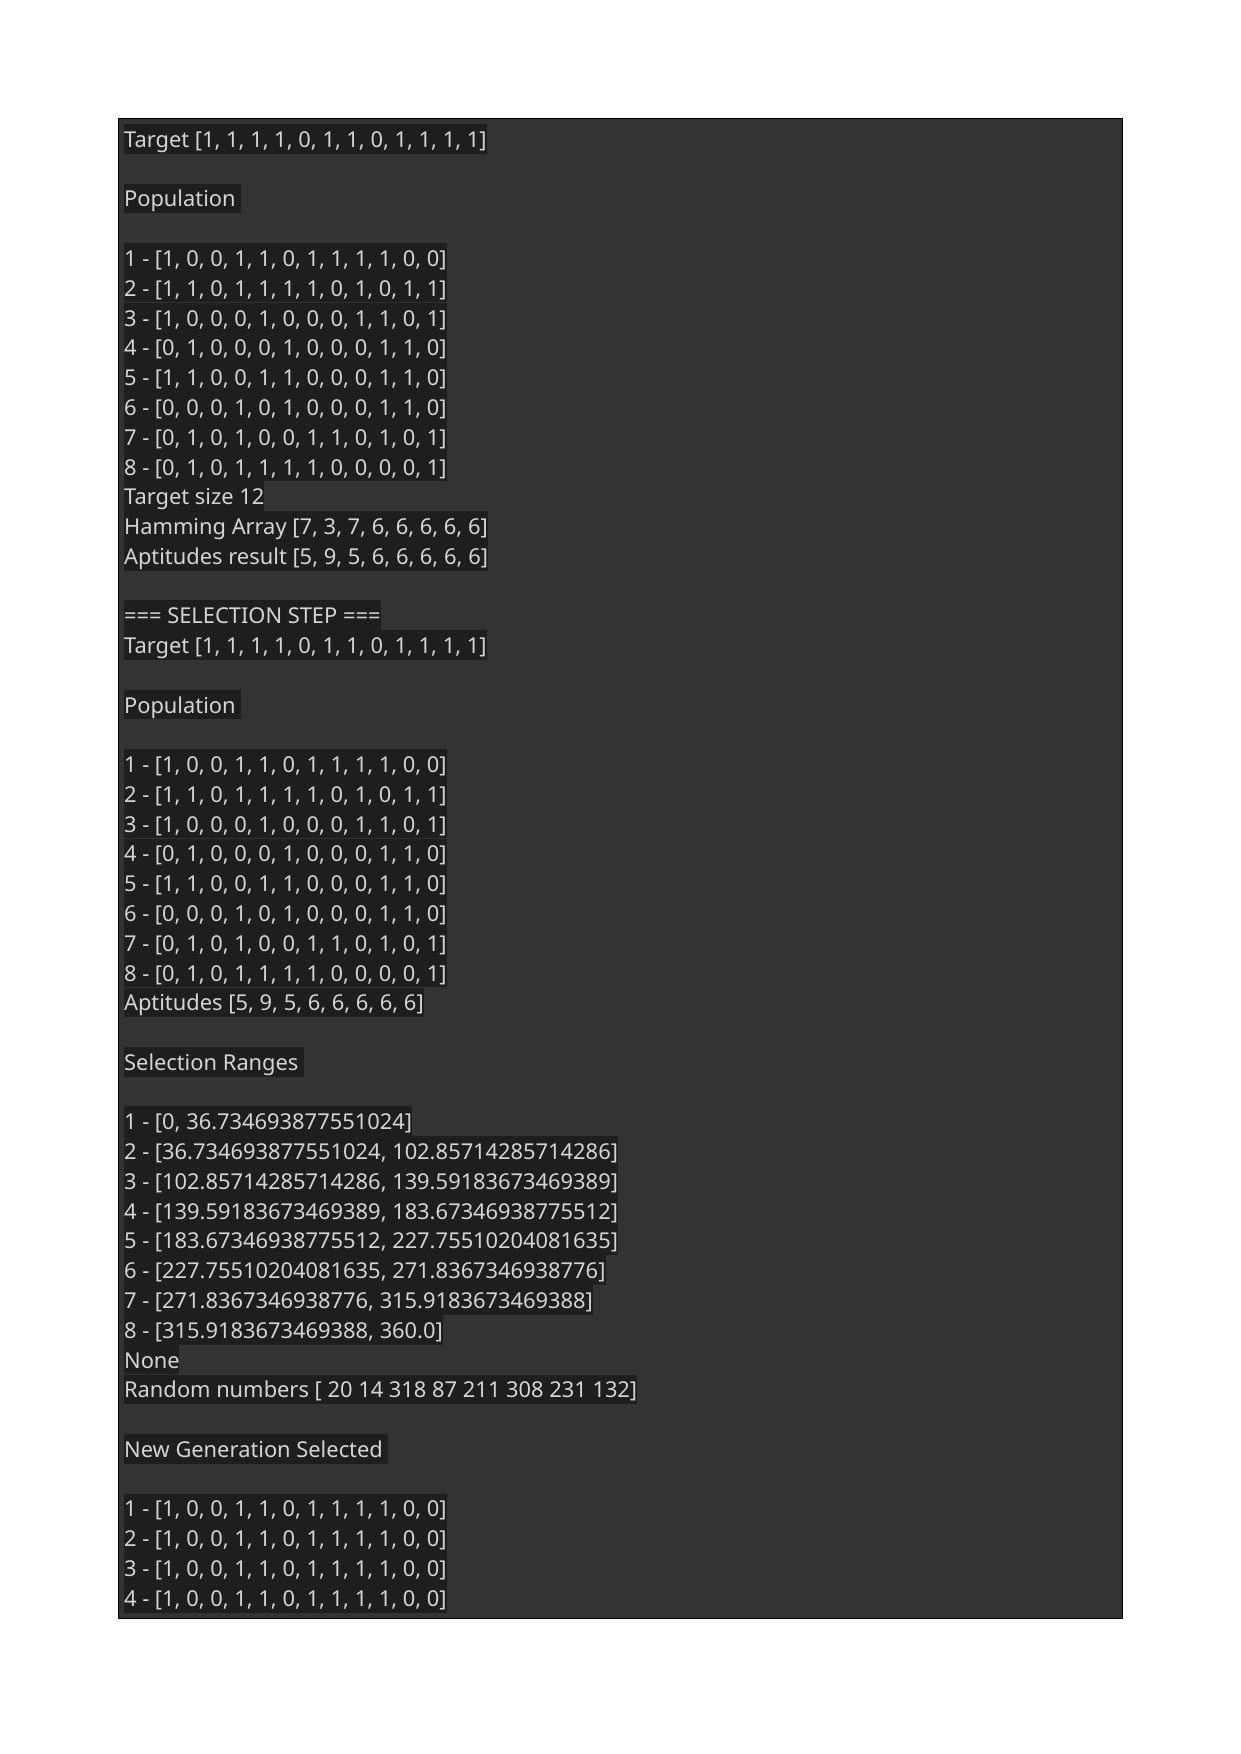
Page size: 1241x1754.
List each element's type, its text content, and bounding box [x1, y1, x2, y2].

table_header Target [1, 1, 1, 1, 0, 1, 1, 0, 1, 1, 1, 1] Population 1 - [1, 0, 0, 1, 1, 0, 1, 1, 1, 1, 0, 0] 2 - [1, 1, 0, 1, 1, 1, 1, 0, 1, 0, 1, 1] 3 - [1, 0, 0, 0, 1, 0, 0, 0, 1, 1, 0, 1] 4 - [0, 1, 0, 0, 0, 1, 0, 0, 0, 1, 1, 0] 5 - [1, 1, 0, 0, 1, 1, 0, 0, 0, 1, 1, 0] 6 - [0, 0, 0, 1, 0, 1, 0, 0, 0, 1, 1, 0] 7 - [0, 1, 0, 1, 0, 0, 1, 1, 0, 1, 0, 1] 8 - [0, 1, 0, 1, 1, 1, 1, 0, 0, 0, 0, 1] Target size 12 Hamming Array [7, 3, 7, 6, 6, 6, 6, 6] Aptitudes result [5, 9, 5, 6, 6, 6, 6, 6] === SELECTION STEP === Target [1, 1, 1, 1, 0, 1, 1, 0, 1, 1, 1, 1] Population 1 - [1, 0, 0, 1, 1, 0, 1, 1, 1, 1, 0, 0] 2 - [1, 1, 0, 1, 1, 1, 1, 0, 1, 0, 1, 1] 3 - [1, 0, 0, 0, 1, 0, 0, 0, 1, 1, 0, 1] 4 - [0, 1, 0, 0, 0, 1, 0, 0, 0, 1, 1, 0] 5 - [1, 1, 0, 0, 1, 1, 0, 0, 0, 1, 1, 0] 6 - [0, 0, 0, 1, 0, 1, 0, 0, 0, 1, 1, 0] 7 - [0, 1, 0, 1, 0, 0, 1, 1, 0, 1, 0, 1] 8 - [0, 1, 0, 1, 1, 1, 1, 0, 0, 0, 0, 1] Aptitudes [5, 9, 5, 6, 6, 6, 6, 6] Selection Ranges 1 - [0, 36.734693877551024] 2 - [36.734693877551024, 102.85714285714286] 3 - [102.85714285714286, 139.59183673469389] 4 - [139.59183673469389, 183.67346938775512] 5 - [183.67346938775512, 227.75510204081635] 6 - [227.75510204081635, 271.8367346938776] 7 - [271.8367346938776, 315.9183673469388] 8 - [315.9183673469388, 360.0] None Random numbers [ 20 14 318 87 211 308 231 132] New Generation Selected 1 - [1, 0, 0, 1, 1, 0, 1, 1, 1, 1, 0, 0] 2 - [1, 0, 0, 1, 1, 0, 1, 1, 1, 1, 0, 0] 3 - [1, 0, 0, 1, 1, 0, 1, 1, 1, 1, 0, 0] 4 - [1, 0, 0, 1, 1, 0, 1, 1, 1, 1, 0, 0] [119, 119, 1122, 1618]
